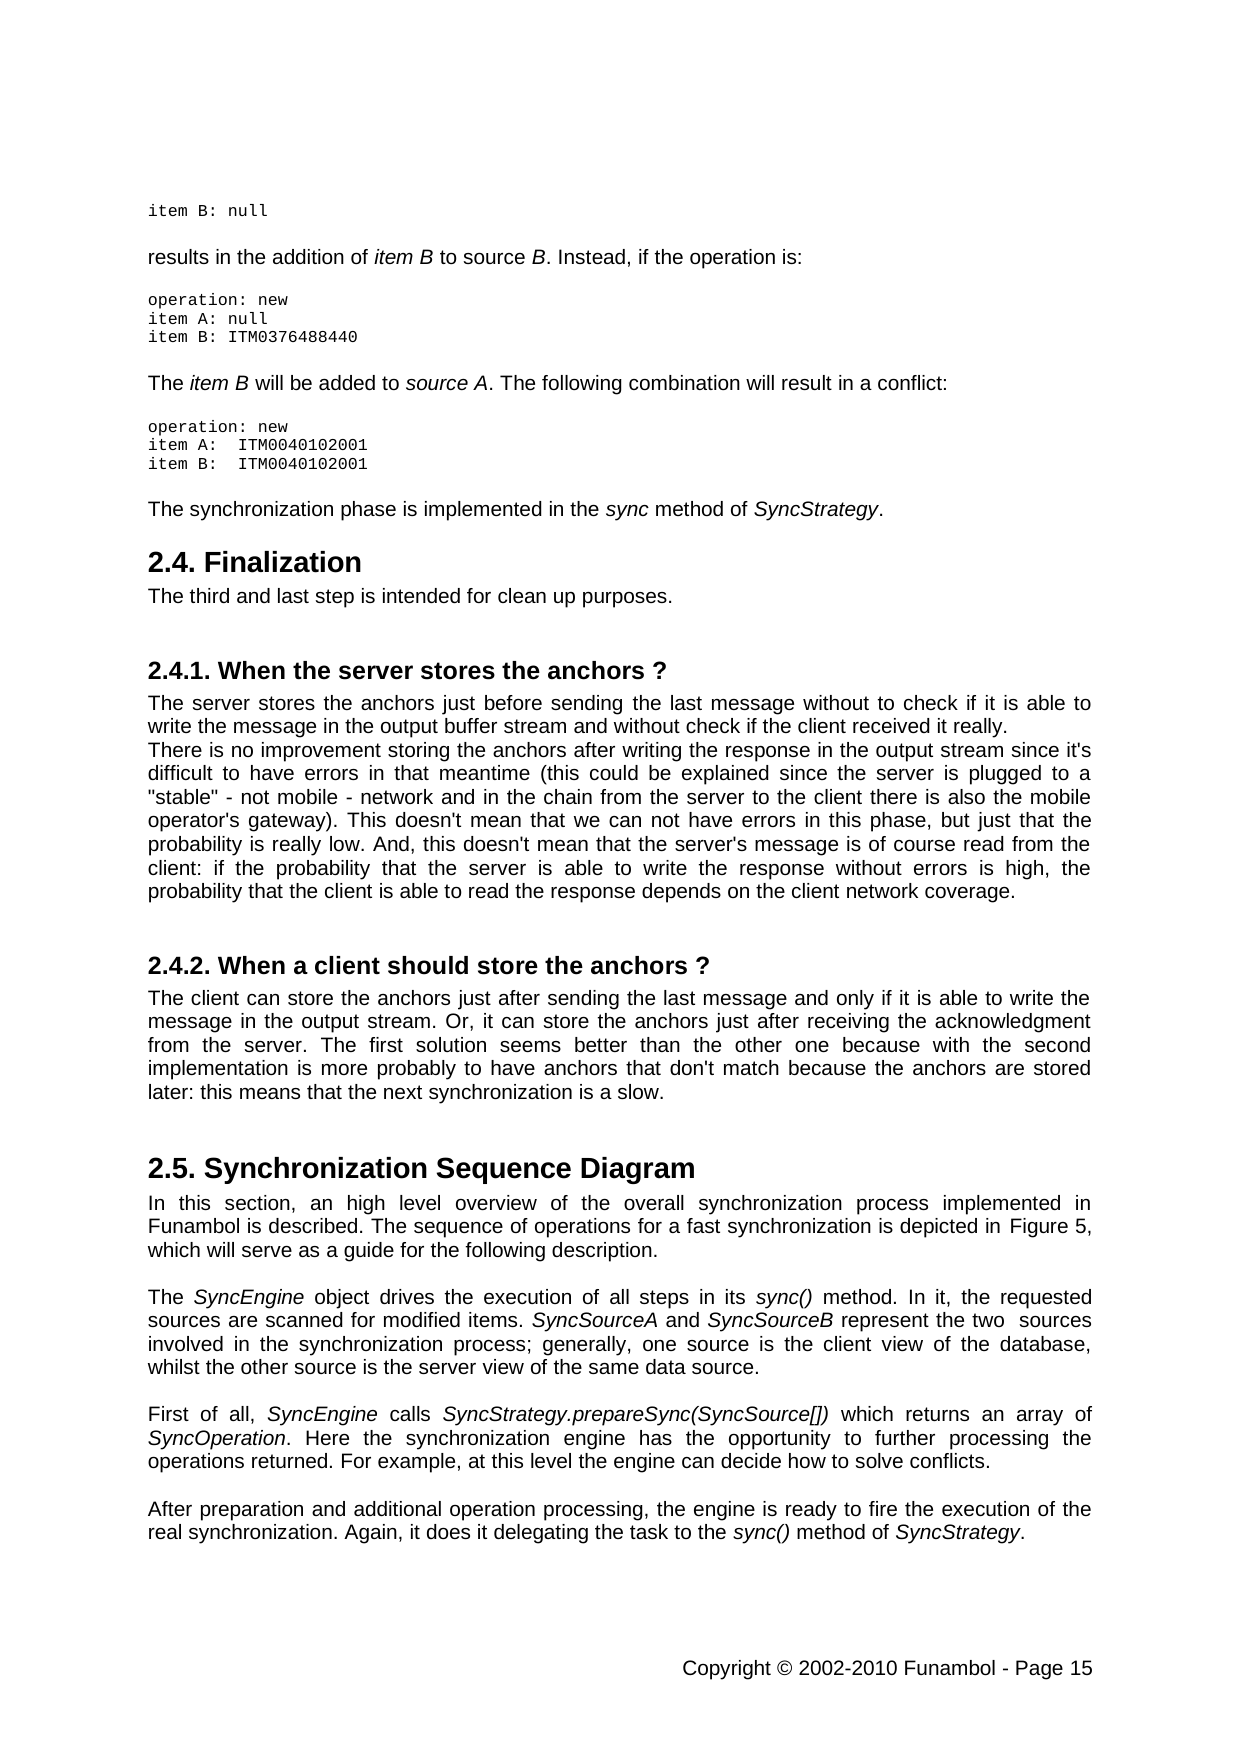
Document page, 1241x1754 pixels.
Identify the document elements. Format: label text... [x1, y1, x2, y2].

text The item B will be added to source A. The following combination will result in a conflict: [148, 371, 1092, 395]
list item A: null [148, 311, 1092, 329]
text The third and last step is intended for clean up purposes. [148, 585, 1092, 608]
subtitle When the server stores the anchors ? [148, 657, 1092, 685]
subtitle Synchronization Sequence Diagram [148, 1152, 1092, 1185]
subtitle When a client should store the anchors ? [148, 952, 1092, 980]
text The server stores the anchors just before sending the last message without to check if it is able to write the message in the output buffer stream and without check if the client received it really. [148, 691, 1092, 738]
list item B: null [148, 203, 1092, 222]
list operation: new [148, 418, 1092, 437]
text The synchronization phase is implemented in the sync method of SyncStrategy. [148, 498, 1092, 521]
list item A: ITM0040102001 [148, 437, 1092, 456]
list item B: ITM0040102001 [148, 456, 1092, 474]
text results in the addition of item B to source B. Instead, if the operation is: [148, 245, 1092, 269]
list operation: new [148, 292, 1092, 311]
text There is no improvement storing the anchors after writing the response in the output stream since it's difficult to have errors in that meantime (this could be explained since the server is plugged to a "stable" - not mobile - network and in the chain from the server to the client there is also the mobile operator's gateway). This doesn't mean that we can not have errors in this phase, but just that the probability is really low. And, this doesn't mean that the server's message is of course read from the client: if the probability that the server is able to write the response without errors is high, the probability that the client is able to read the response depends on the client network coverage. [148, 738, 1092, 903]
text The client can store the anchors just after sending the last message and only if it is able to write the message in the output stream. Or, it can store the anchors just after receiving the acknowledgment from the server. The first solution seems better than the other one because with the second implementation is more probably to have anchors that don't match because the anchors are stored later: this means that the next synchronization is a slow. [148, 986, 1092, 1104]
text In this section, an high level overview of the overall synchronization process implemented in Funambol is described. The sequence of operations for a fast synchronization is depicted in Figure 5, which will serve as a guide for the following description. The SyncEngine object drives the execution of all steps in its sync() method. In it, the requested sources are scanned for modified items. SyncSourceA and SyncSourceB represent the two sources involved in the synchronization process; generally, one source is the client view of the database, whilst the other source is the server view of the same data source. First of all, SyncEngine calls SyncStrategy.prepareSync(SyncSource[]) which returns an array of SyncOperation. Here the synchronization engine has the opportunity to further processing the operations returned. For example, at this level the engine can decide how to solve conflicts. After preparation and additional operation processing, the engine is ready to fire the execution of the real synchronization. Again, it does it delegating the task to the sync() method of SyncStrategy. [148, 1191, 1092, 1568]
list item B: ITM0376488440 [148, 329, 1092, 348]
subtitle Finalization [148, 546, 1092, 579]
